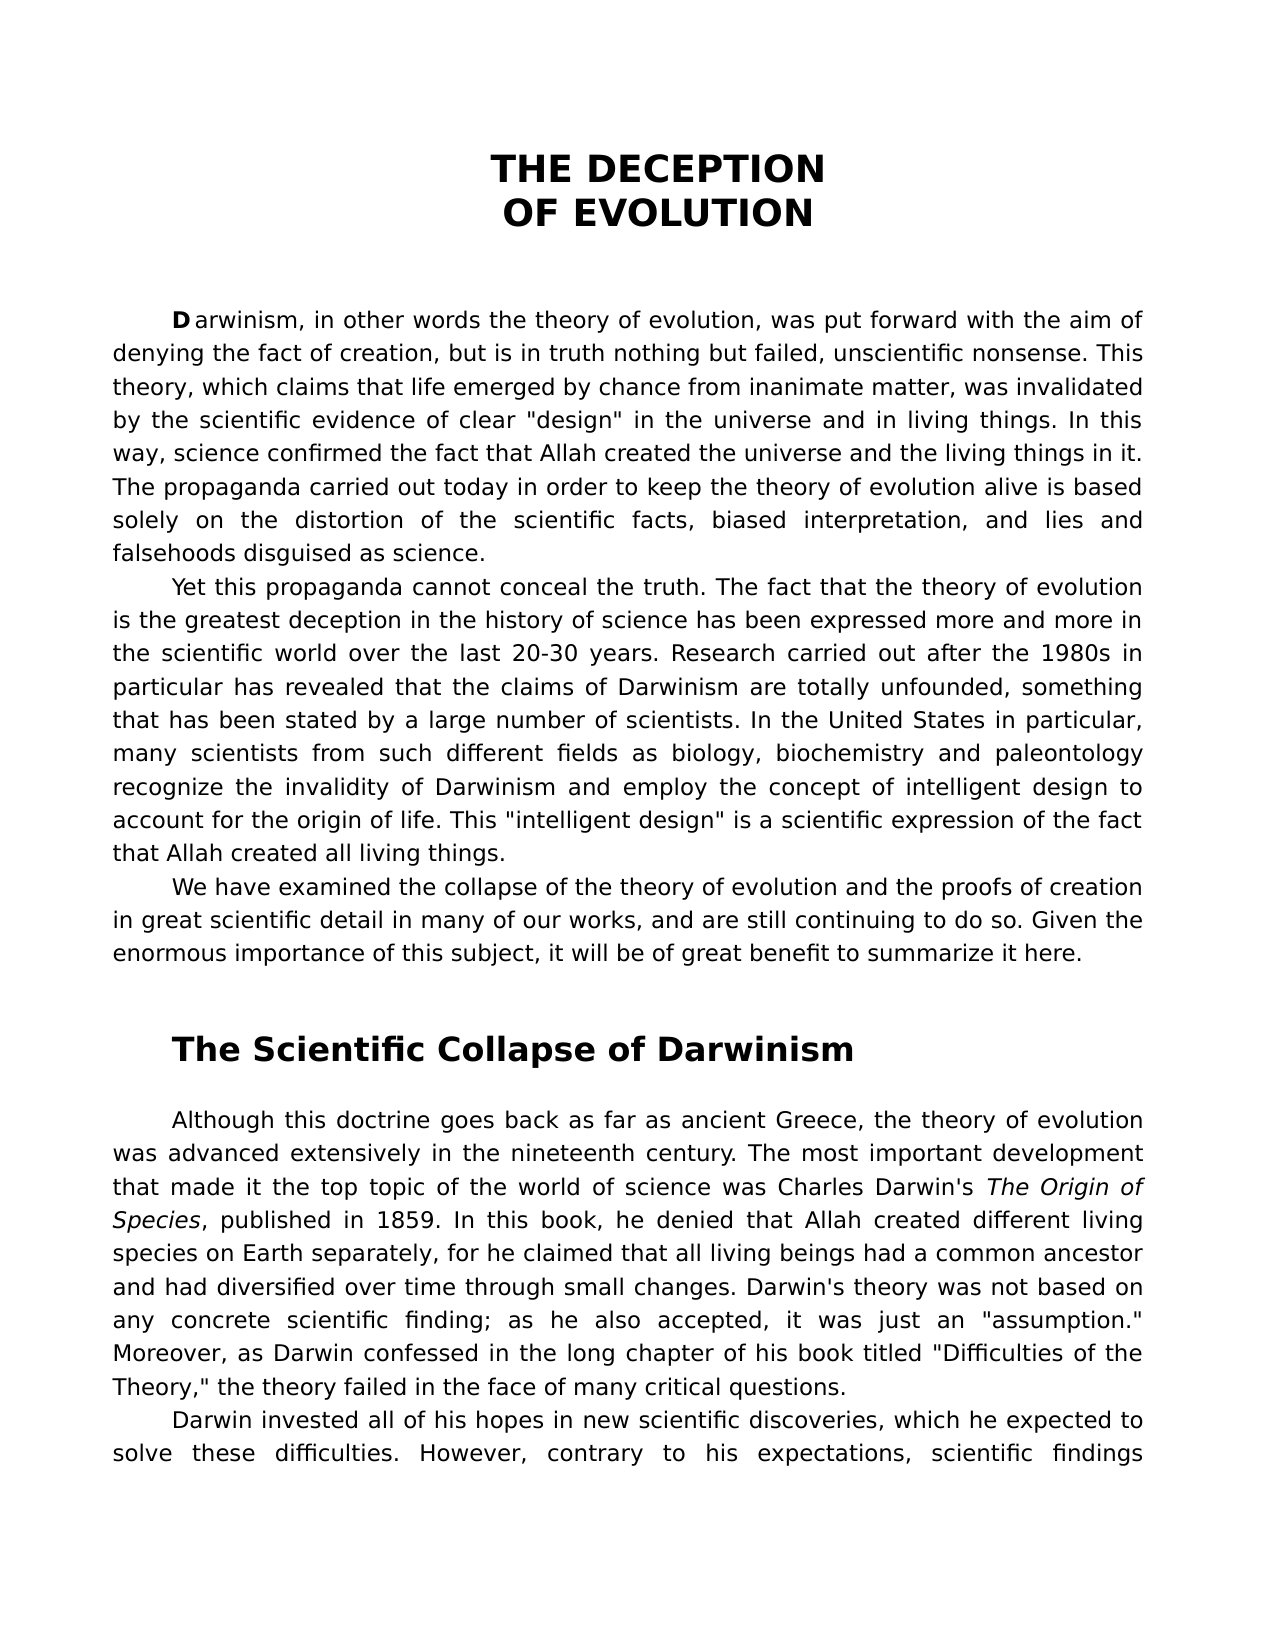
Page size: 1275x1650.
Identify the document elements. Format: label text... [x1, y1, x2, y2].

text The Scientific Collapse of Darwinism [112, 1035, 1145, 1068]
text We have examined the collapse of the theory of evolution and the proofs of creation in great scientific detail in many of our works, and are still continuing to do so. Given the enormous importance of this subject, it will be of great benefit to summarize it here. [112, 868, 1145, 968]
text Darwinism, in other words the theory of evolution, was put forward with the aim of denying the fact of creation, but is in truth nothing but failed, unscientific nonsense. This theory, which claims that life emerged by chance from inanimate matter, was invalidated by the scientific evidence of clear "design" in the universe and in living things. In this way, science confirmed the fact that Allah created the universe and the living things in it. The propaganda carried out today in order to keep the theory of evolution alive is based solely on the distortion of the scientific facts, biased interpretation, and lies and falsehoods disguised as science. [112, 302, 1145, 568]
text Yet this propaganda cannot conceal the truth. The fact that the theory of evolution is the greatest deception in the history of science has been expressed more and more in the scientific world over the last 20-30 years. Research carried out after the 1980s in particular has revealed that the claims of Darwinism are totally unfounded, something that has been stated by a large number of scientists. In the United States in particular, many scientists from such different fields as biology, biochemistry and paleontology recognize the invalidity of Darwinism and employ the concept of intelligent design to account for the origin of life. This "intelligent design" is a scientific expression of the fact that Allah created all living things. [112, 568, 1145, 868]
text Darwin invested all of his hopes in new scientific discoveries, which he expected to solve these difficulties. However, contrary to his expectations, scientific findings [112, 1402, 1145, 1468]
subtitle OF EVOLUTION [112, 191, 1145, 235]
subtitle THE DECEPTION [112, 148, 1145, 191]
text Although this doctrine goes back as far as ancient Greece, the theory of evolution was advanced extensively in the nineteenth century. The most important development that made it the top topic of the world of science was Charles Darwin's The Origin of Species, published in 1859. In this book, he denied that Allah created different living species on Earth separately, for he claimed that all living beings had a common ancestor and had diversified over time through small changes. Darwin's theory was not based on any concrete scientific finding; as he also accepted, it was just an "assumption." Moreover, as Darwin confessed in the long chapter of his book titled "Difficulties of the Theory," the theory failed in the face of many critical questions. [112, 1102, 1145, 1402]
